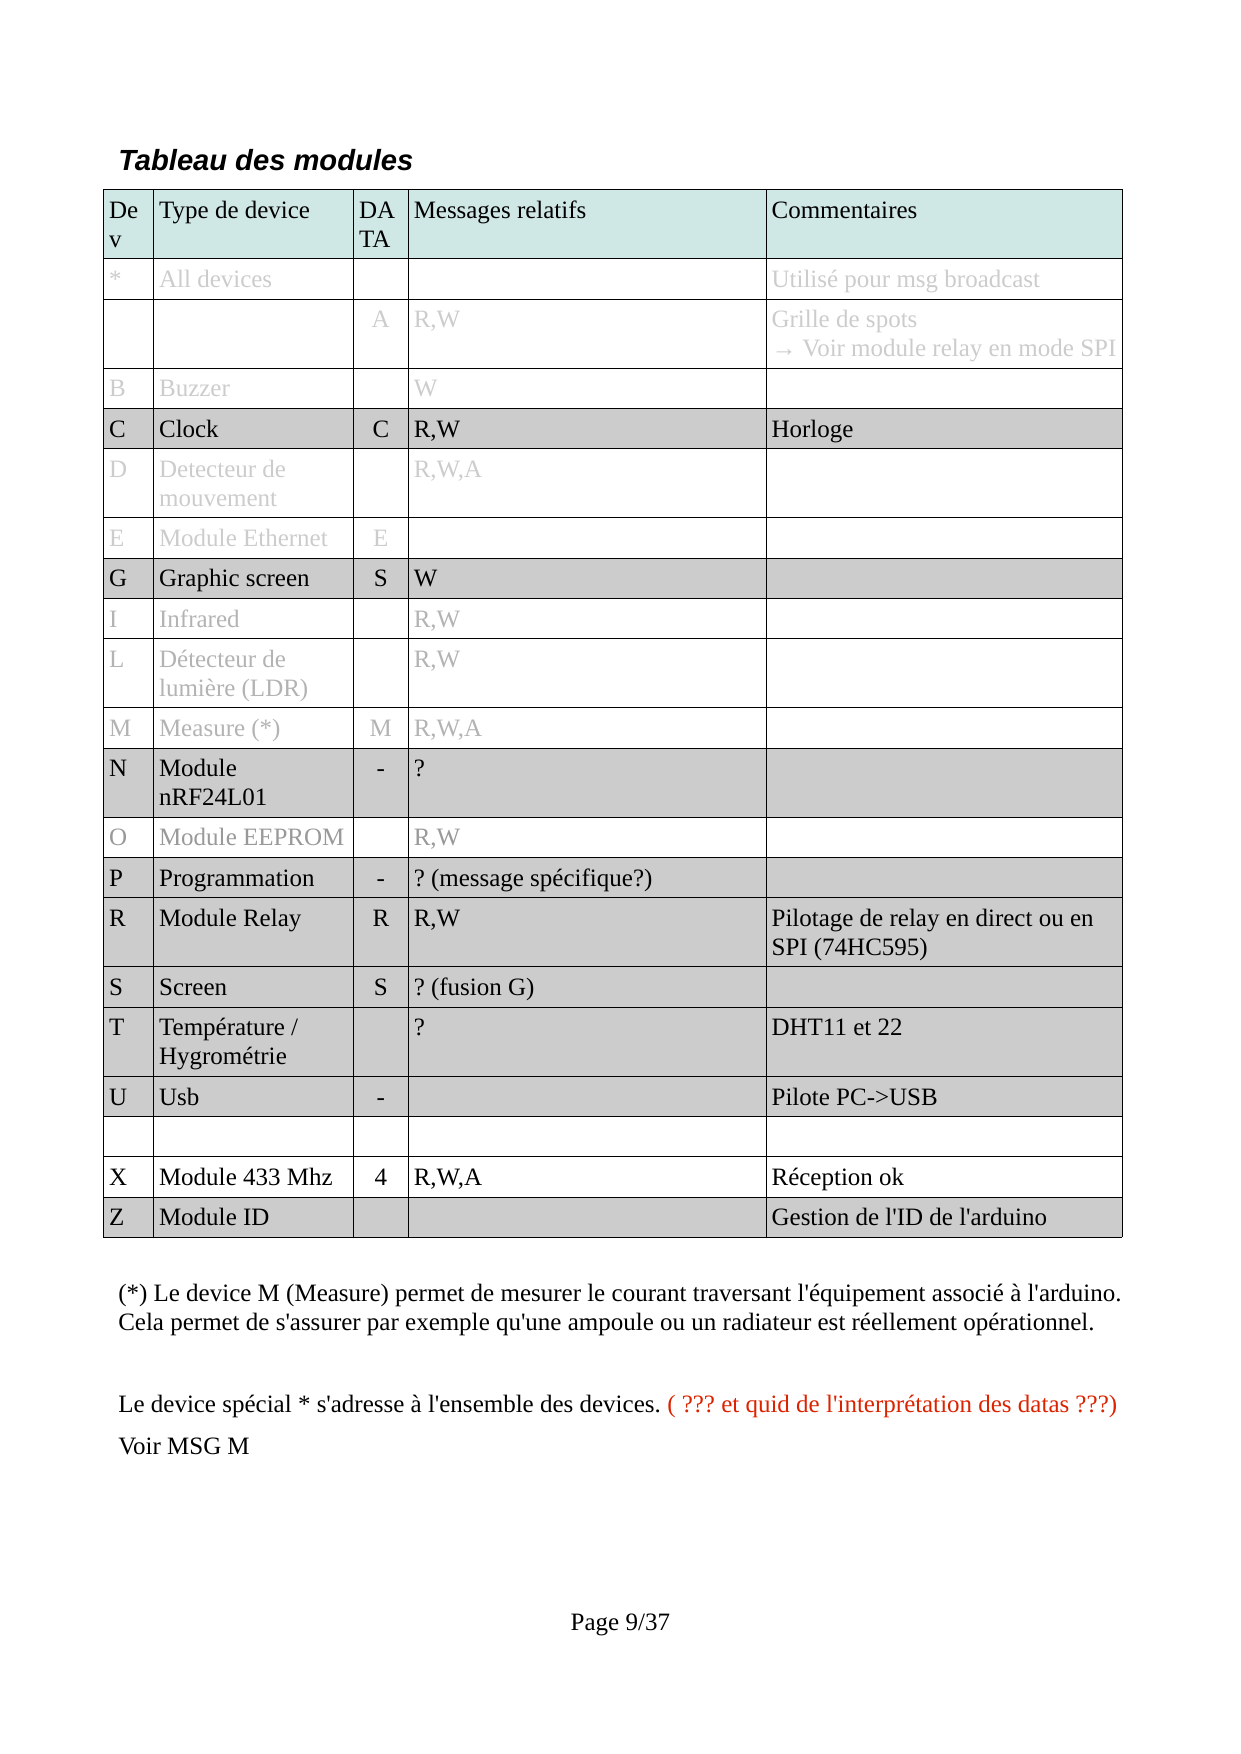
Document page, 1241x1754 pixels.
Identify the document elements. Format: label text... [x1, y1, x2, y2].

table_cell [409, 518, 766, 558]
table_cell R,W [409, 300, 766, 368]
table_cell R,W [409, 409, 766, 448]
table_cell Pilote PC->USB [767, 1077, 1122, 1116]
table_cell [767, 818, 1122, 857]
table_cell M [354, 708, 408, 748]
table_cell [154, 1117, 353, 1156]
table_cell Pilotage de relay en direct ou en SPI (74HC595) [767, 898, 1122, 966]
table_cell [354, 1198, 408, 1237]
table_cell [767, 749, 1122, 817]
table_cell I [104, 599, 153, 638]
table_cell [354, 449, 408, 517]
table_cell T [104, 1008, 153, 1076]
table_cell [409, 1077, 766, 1116]
table_cell Module 433 Mhz [154, 1157, 353, 1197]
table_header Type de device [154, 190, 353, 258]
table_cell Module ID [154, 1198, 353, 1237]
table_cell P [104, 858, 153, 897]
table_cell S [104, 967, 153, 1007]
table_cell Détecteur de lumière (LDR) [154, 639, 353, 707]
table_cell [409, 1117, 766, 1156]
table_cell [354, 1117, 408, 1156]
table_cell G [104, 559, 153, 598]
table_cell - [354, 1077, 408, 1116]
table_header DATA [354, 190, 408, 258]
table_cell [354, 639, 408, 707]
table_cell Graphic screen [154, 559, 353, 598]
table_cell Module Relay [154, 898, 353, 966]
table_cell [767, 1117, 1122, 1156]
table_cell R,W [409, 599, 766, 638]
table_cell Z [104, 1198, 153, 1237]
table_cell [767, 599, 1122, 638]
table_cell - [354, 858, 408, 897]
table_cell ? (fusion G) [409, 967, 766, 1007]
table_cell Horloge [767, 409, 1122, 448]
table_cell [767, 639, 1122, 707]
text (*) Le device M (Measure) permet de mesurer le courant traversant l'équipement associé à l'arduino. Cela permet de s'assurer par exemple qu'une ampoule ou un radiateur est réellement opérationnel. [118, 1278, 1122, 1336]
table_cell Module Ethernet [154, 518, 353, 558]
table_cell [354, 818, 408, 857]
table_header Commentaires [767, 190, 1122, 258]
table_cell 4 [354, 1157, 408, 1197]
table_cell [354, 599, 408, 638]
table_cell [767, 858, 1122, 897]
table_cell C [104, 409, 153, 448]
table_cell [104, 1117, 153, 1156]
table_cell Buzzer [154, 369, 353, 408]
table_cell X [104, 1157, 153, 1197]
table_cell Detecteur de mouvement [154, 449, 353, 517]
table_cell W [409, 559, 766, 598]
table_cell W [409, 369, 766, 408]
table_cell Module EEPROM [154, 818, 353, 857]
table_cell Grille de spots → Voir module relay en mode SPI [767, 300, 1122, 368]
table_cell L [104, 639, 153, 707]
table_cell DHT11 et 22 [767, 1008, 1122, 1076]
table_cell B [104, 369, 153, 408]
table_cell [354, 1008, 408, 1076]
table_cell Utilisé pour msg broadcast [767, 259, 1122, 298]
table_cell Infrared [154, 599, 353, 638]
table_cell R,W [409, 898, 766, 966]
table_cell R,W,A [409, 708, 766, 748]
table_cell S [354, 559, 408, 598]
table_cell [767, 369, 1122, 408]
table_cell - [354, 749, 408, 817]
table_cell [767, 967, 1122, 1007]
table_cell [409, 1198, 766, 1237]
table_cell [767, 449, 1122, 517]
table_cell * [104, 259, 153, 298]
table_cell Screen [154, 967, 353, 1007]
table_cell N [104, 749, 153, 817]
table_cell Clock [154, 409, 353, 448]
table_cell R,W,A [409, 449, 766, 517]
table_cell [767, 708, 1122, 748]
text Le device spécial * s'adresse à l'ensemble des devices. ( ??? et quid de l'interprétation des datas ???) [118, 1389, 1122, 1418]
subtitle Tableau des modules [118, 143, 1122, 177]
table_cell ? (message spécifique?) [409, 858, 766, 897]
table_cell R,W [409, 818, 766, 857]
table_cell O [104, 818, 153, 857]
table_header Dev [104, 190, 153, 258]
table_cell E [354, 518, 408, 558]
table_cell S [354, 967, 408, 1007]
table_cell R,W [409, 639, 766, 707]
table_cell ? [409, 749, 766, 817]
table_cell D [104, 449, 153, 517]
table_cell C [354, 409, 408, 448]
table_cell R [354, 898, 408, 966]
table_cell Module nRF24L01 [154, 749, 353, 817]
table_cell Usb [154, 1077, 353, 1116]
table_cell U [104, 1077, 153, 1116]
table_cell [104, 300, 153, 368]
table_cell [409, 259, 766, 298]
table_cell A [354, 300, 408, 368]
table_cell [354, 369, 408, 408]
table_cell Température / Hygrométrie [154, 1008, 353, 1076]
table_cell Réception ok [767, 1157, 1122, 1197]
table_cell Programmation [154, 858, 353, 897]
table_cell [767, 559, 1122, 598]
table_cell ? [409, 1008, 766, 1076]
table_cell Measure (*) [154, 708, 353, 748]
table_cell [767, 518, 1122, 558]
table_cell [154, 300, 353, 368]
text Voir MSG M [118, 1431, 1122, 1459]
table_cell R,W,A [409, 1157, 766, 1197]
table_cell M [104, 708, 153, 748]
table_cell [354, 259, 408, 298]
table_cell Gestion de l'ID de l'arduino [767, 1198, 1122, 1237]
table_cell E [104, 518, 153, 558]
table_header Messages relatifs [409, 190, 766, 258]
table_cell All devices [154, 259, 353, 298]
table_cell R [104, 898, 153, 966]
